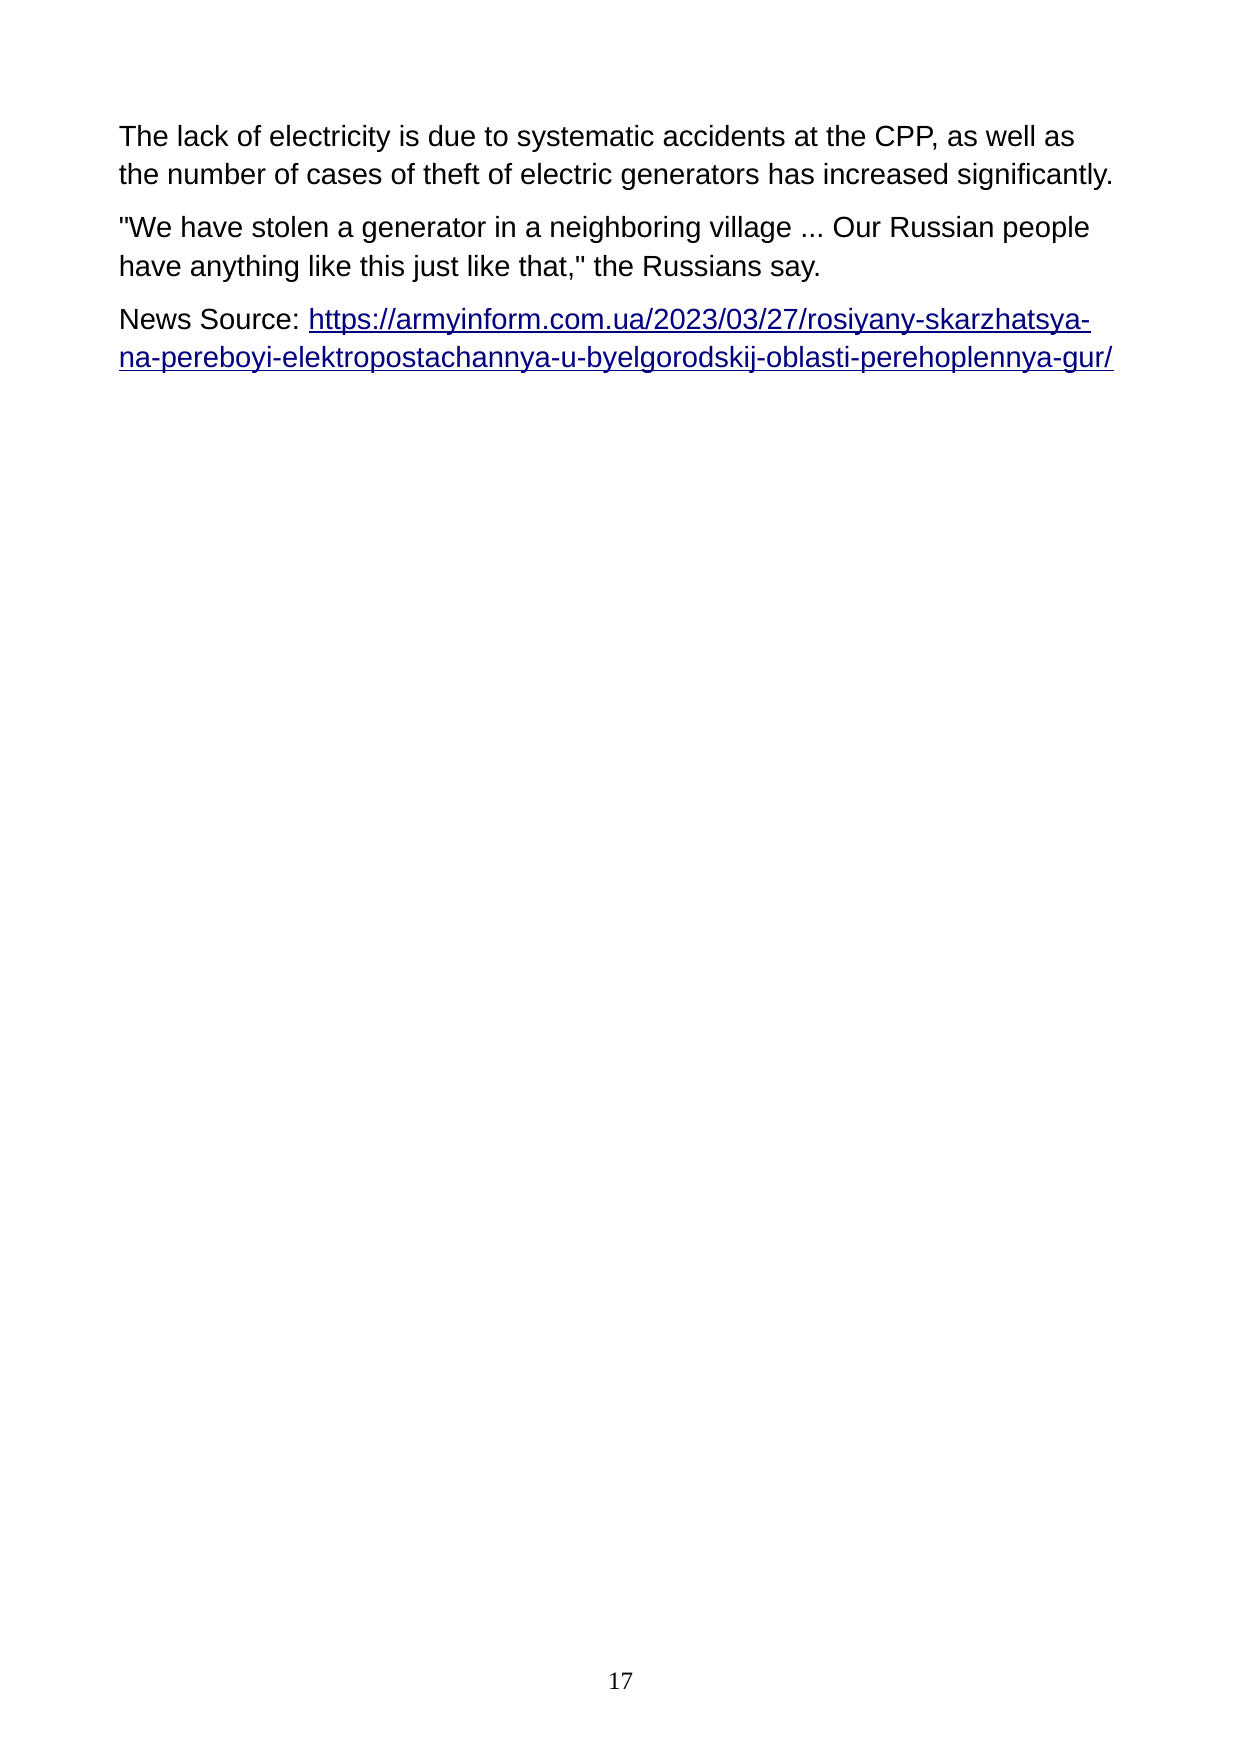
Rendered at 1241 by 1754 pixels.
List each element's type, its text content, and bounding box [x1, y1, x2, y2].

text The lack of electricity is due to systematic accidents at the CPP, as well as the number of cases of theft of electric generators has increased significantly. [118, 118, 1122, 191]
text "We have stolen a generator in a neighboring village ... Our Russian people have anything like this just like that," the Russians say. [118, 210, 1122, 282]
text News Source: https://armyinform.com.ua/2023/03/27/rosiyany-skarzhatsya-na-pereboyi-elektropostachannya-u-byelgorodskij-oblasti-perehoplennya-gur/ [118, 302, 1122, 374]
